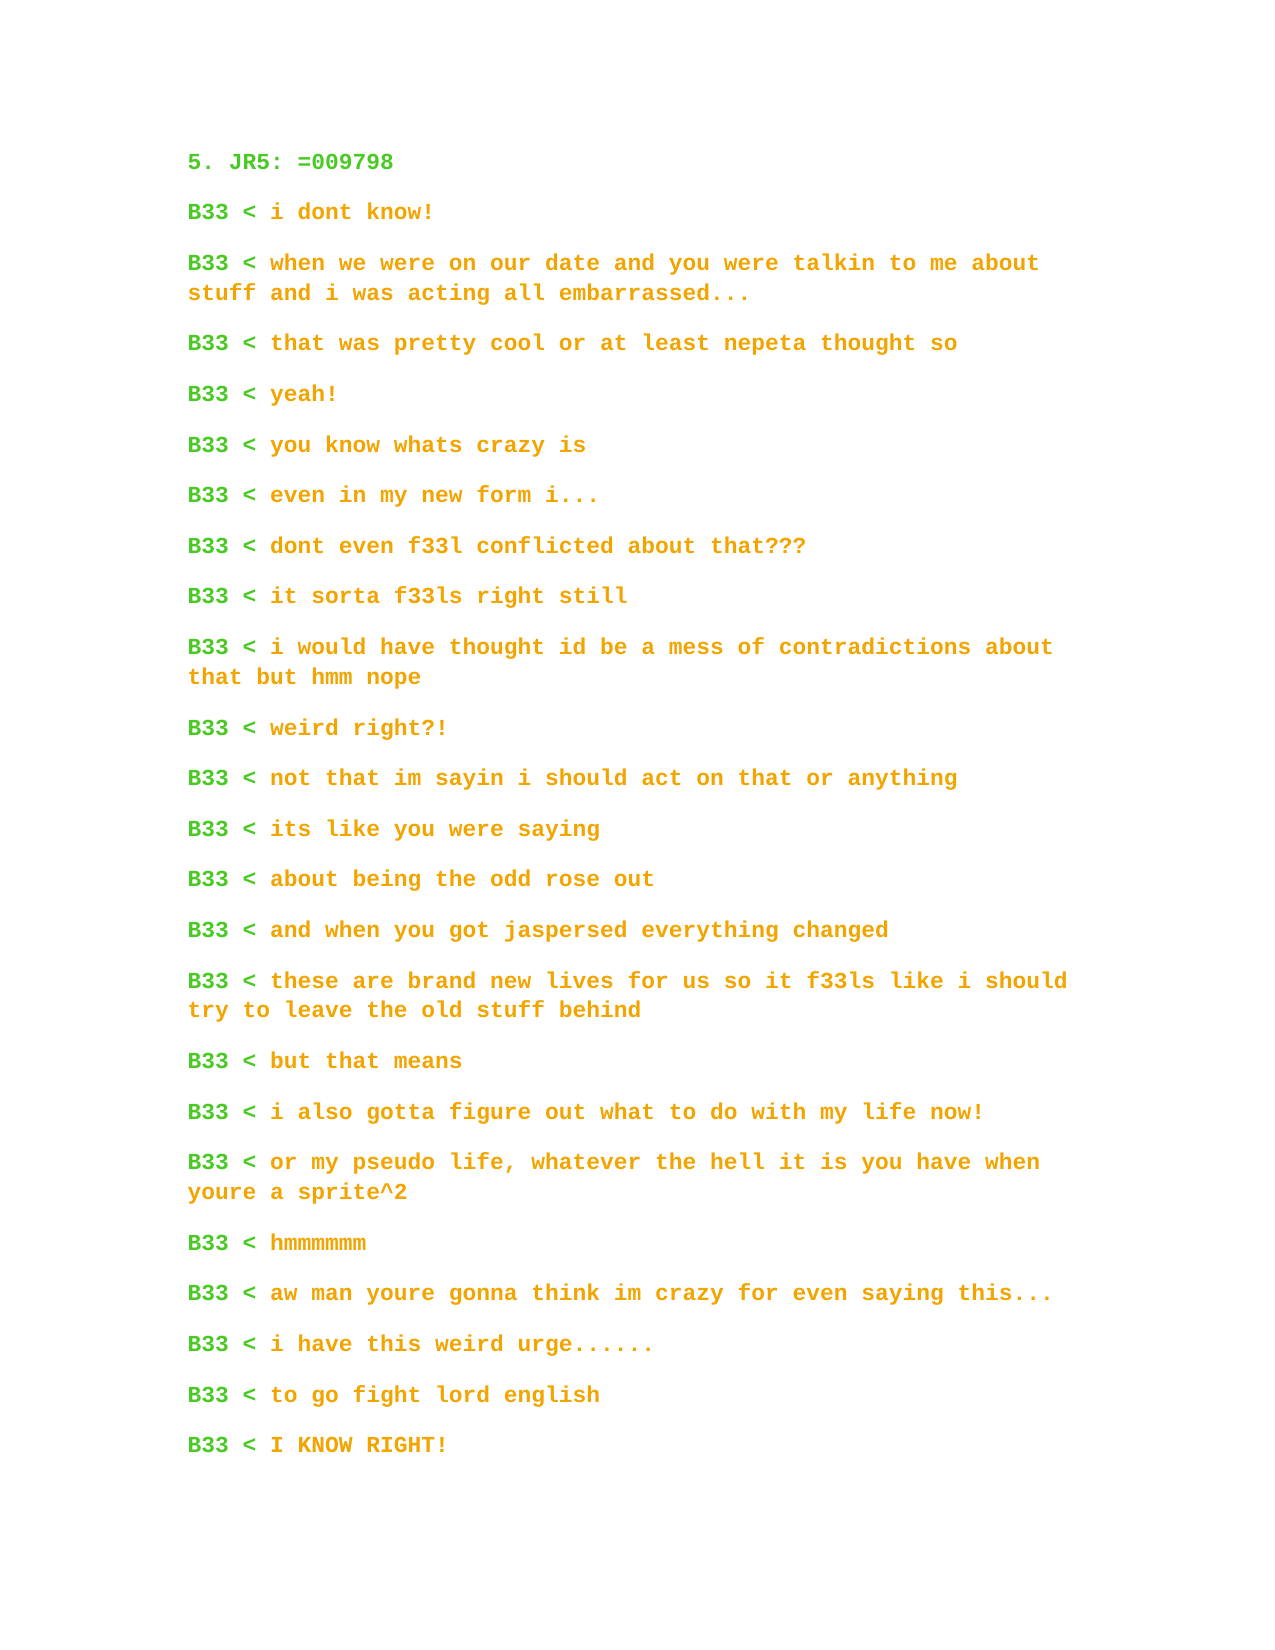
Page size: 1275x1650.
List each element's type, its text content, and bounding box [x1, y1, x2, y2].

text B33 < not that im sayin i should act on that or anything [187, 766, 1087, 792]
text B33 < to go fight lord english [187, 1383, 1087, 1409]
text B33 < and when you got jaspersed everything changed [187, 918, 1087, 944]
text B33 < its like you were saying [187, 817, 1087, 843]
text B33 < even in my new form i... [187, 483, 1087, 509]
text B33 < dont even f33l conflicted about that??? [187, 534, 1087, 560]
text B33 < hmmmmmm [187, 1231, 1087, 1257]
text B33 < or my pseudo life, whatever the hell it is you have when youre a sprite^2 [187, 1151, 1087, 1206]
text B33 < i also gotta figure out what to do with my life now! [187, 1100, 1087, 1126]
text B33 < you know whats crazy is [187, 433, 1087, 459]
text B33 < i would have thought id be a mess of contradictions about that but hmm nope [187, 635, 1087, 691]
text B33 < weird right?! [187, 716, 1087, 742]
text B33 < i dont know! [187, 201, 1087, 227]
text B33 < but that means [187, 1049, 1087, 1075]
text 5. JR5: =009798 [187, 150, 1087, 176]
text B33 < aw man youre gonna think im crazy for even saying this... [187, 1282, 1087, 1308]
text B33 < I KNOW RIGHT! [187, 1433, 1087, 1459]
text B33 < these are brand new lives for us so it f33ls like i should try to leave the old stuff behind [187, 969, 1087, 1025]
text B33 < it sorta f33ls right still [187, 585, 1087, 611]
text B33 < i have this weird urge...... [187, 1332, 1087, 1358]
text B33 < when we were on our date and you were talkin to me about stuff and i was acting all embarrassed... [187, 251, 1087, 307]
text B33 < about being the odd rose out [187, 868, 1087, 894]
text B33 < that was pretty cool or at least nepeta thought so [187, 332, 1087, 358]
text B33 < yeah! [187, 382, 1087, 408]
